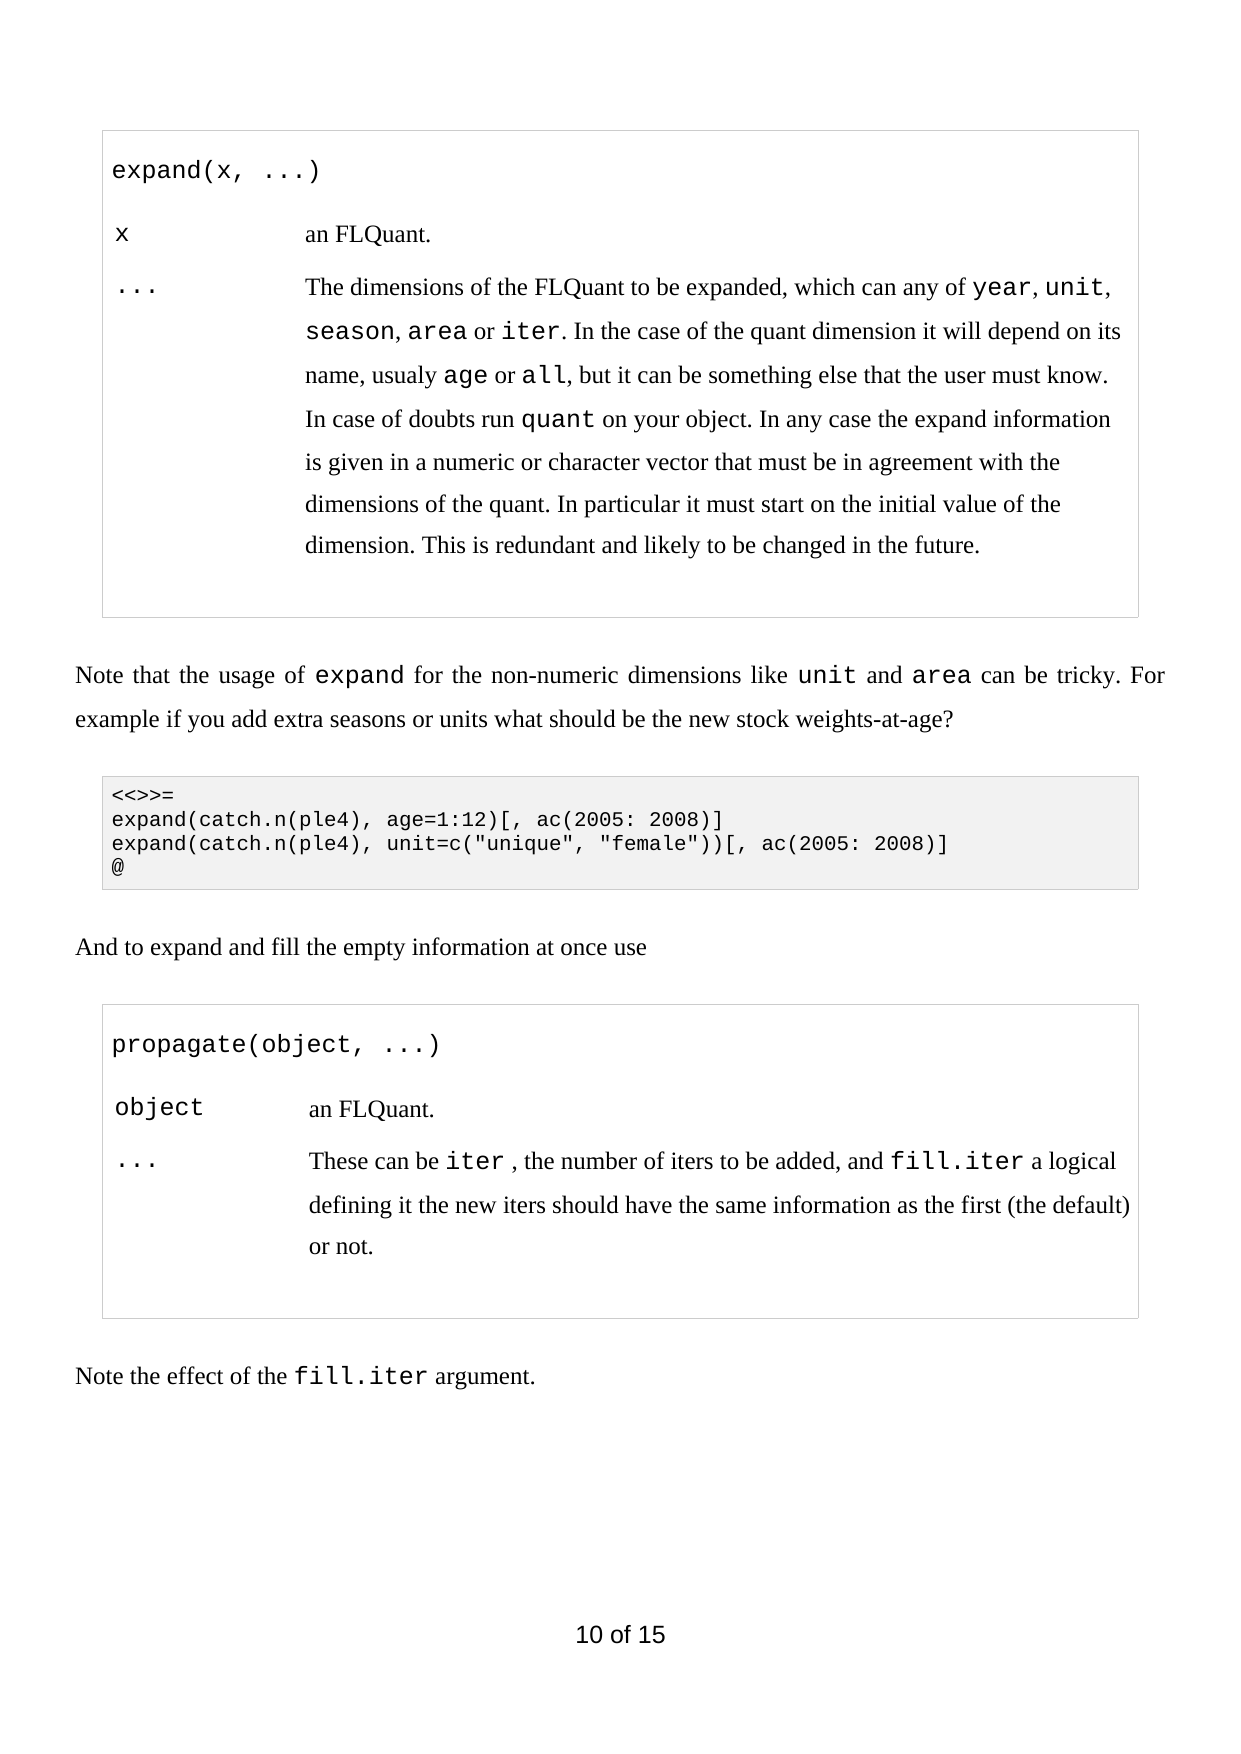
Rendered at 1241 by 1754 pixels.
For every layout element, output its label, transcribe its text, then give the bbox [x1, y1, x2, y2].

text @ [111, 856, 1129, 880]
text expand(x, ...) [111, 157, 1129, 186]
table_header x [111, 200, 302, 252]
table_cell These can be iter , the number of iters to be added, and fill.iter a logical defining it the new iters should have the same information as the first (the default) or not. [306, 1126, 1138, 1263]
table_header object [111, 1074, 306, 1126]
text propagate(object, ...) [111, 1031, 1129, 1060]
text And to expand and fill the empty information at once use [75, 764, 1166, 961]
table_header an FLQuant. [302, 200, 1129, 252]
text Note that the usage of expand for the non-numeric dimensions like unit and area can be tricky. For example if you add extra seasons or units what should be the new stock weights-at-age? [75, 118, 1166, 732]
text expand(catch.n(ple4), unit=c("unique", "female"))[, ac(2005: 2008)] [111, 833, 1129, 856]
table_cell ... [111, 252, 302, 562]
table_cell The dimensions of the FLQuant to be expanded, which can any of year, unit, season, area or iter. In the case of the quant dimension it will depend on its name, usualy age or all, but it can be something else that the user must know. In case of doubts run quant on your object. In any case the expand information is given in a numeric or character vector that must be in agreement with the dimensions of the quant. In particular it must start on the initial value of the dimension. This is redundant and likely to be changed in the future. [302, 252, 1129, 562]
text expand(catch.n(ple4), age=1:12)[, ac(2005: 2008)] [111, 809, 1129, 833]
table_header an FLQuant. [306, 1074, 1138, 1126]
text Note the effect of the fill.iter argument. [75, 992, 1166, 1392]
text <<>>= [111, 785, 1129, 809]
table_cell ... [111, 1126, 306, 1263]
